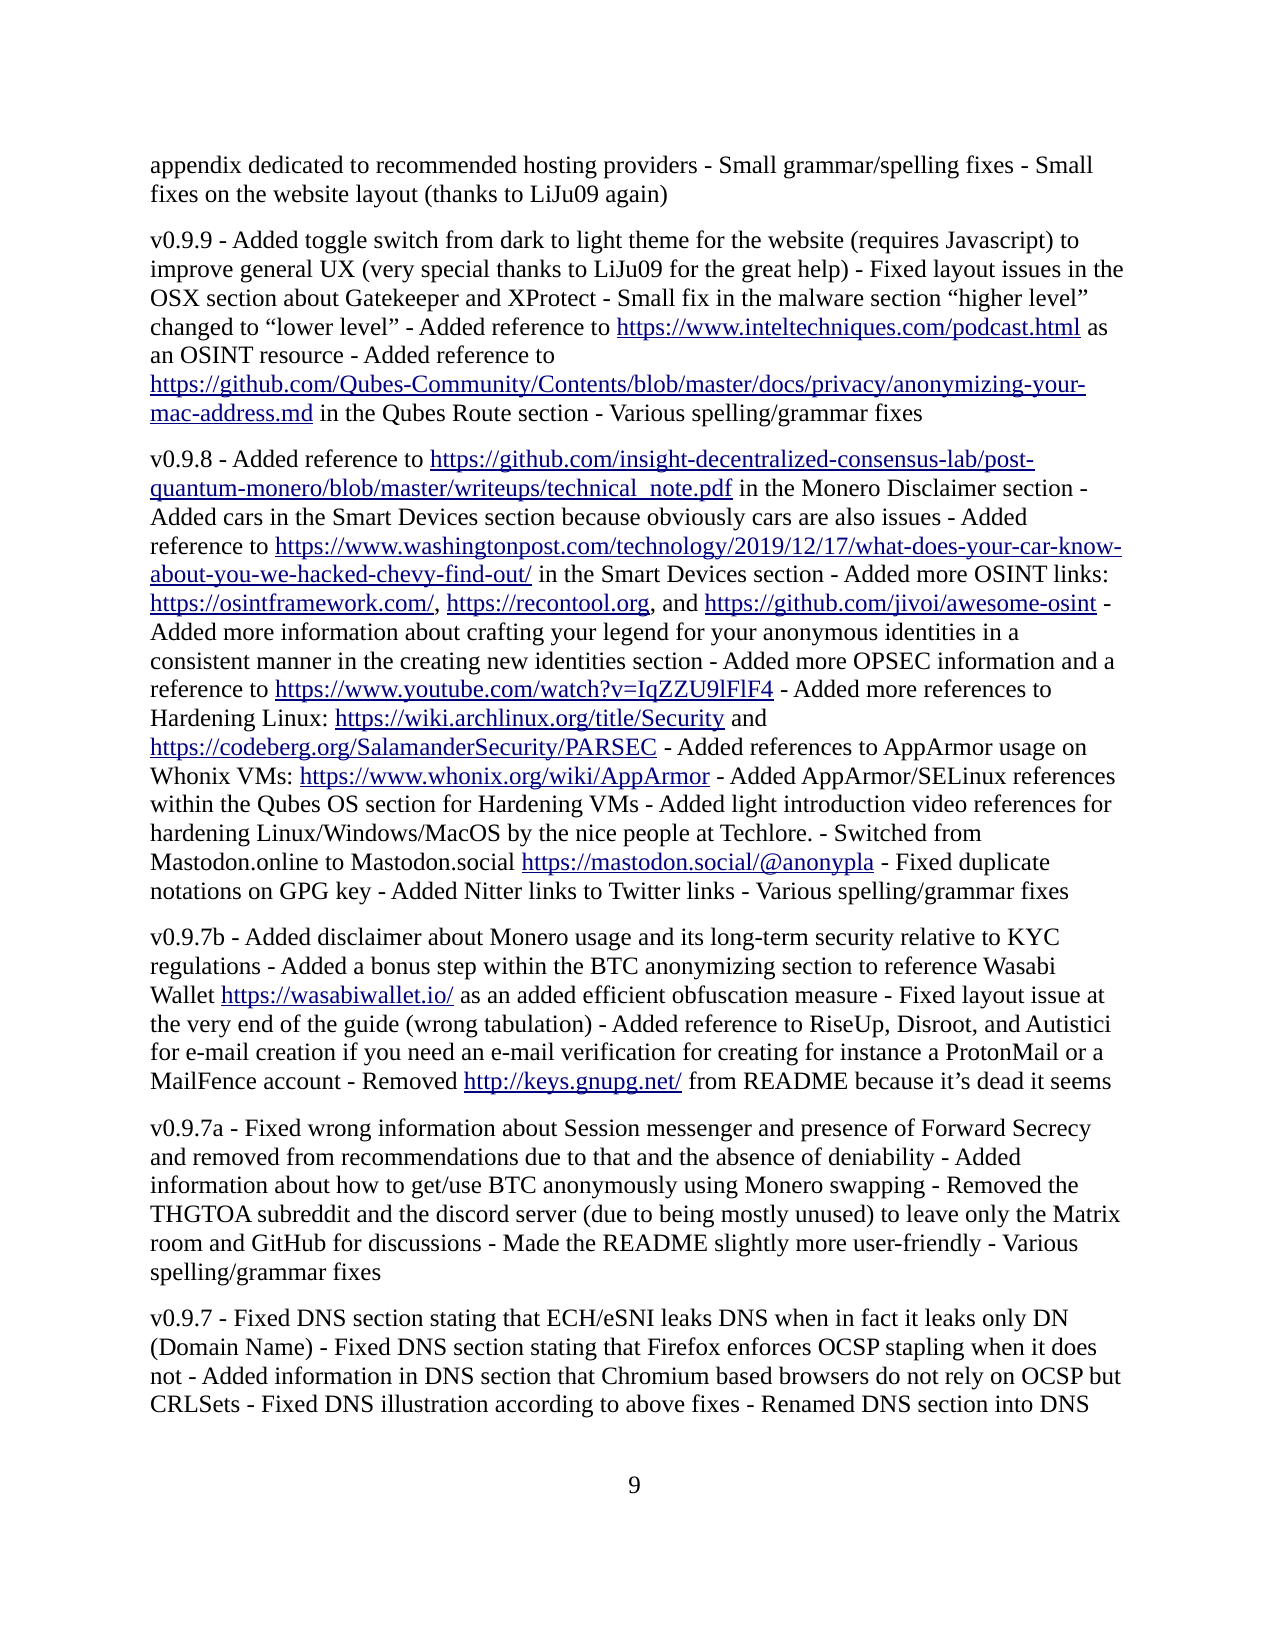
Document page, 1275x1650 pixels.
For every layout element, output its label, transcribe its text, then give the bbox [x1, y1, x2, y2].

text v0.9.9 - Added toggle switch from dark to light theme for the website (requires Javascript) to improve general UX (very special thanks to LiJu09 for the great help) - Fixed layout issues in the OSX section about Gatekeeper and XProtect - Small fix in the malware section “higher level” changed to “lower level” - Added reference to https://www.inteltechniques.com/podcast.html as an OSINT resource - Added reference to https://github.com/Qubes-Community/Contents/blob/master/docs/privacy/anonymizing-your-mac-address.md in the Qubes Route section - Various spelling/grammar fixes [150, 225, 1125, 427]
text v0.9.7 - Fixed DNS section stating that ECH/eSNI leaks DNS when in fact it leaks only DN (Domain Name) - Fixed DNS section stating that Firefox enforces OCSP stapling when it does not - Added information in DNS section that Chromium based browsers do not rely on OCSP but CRLSets - Fixed DNS illustration according to above fixes - Renamed DNS section into DNS [150, 1303, 1125, 1418]
text v0.9.8 - Added reference to https://github.com/insight-decentralized-consensus-lab/post-quantum-monero/blob/master/writeups/technical_note.pdf in the Monero Disclaimer section - Added cars in the Smart Devices section because obviously cars are also issues - Added reference to https://www.washingtonpost.com/technology/2019/12/17/what-does-your-car-know-about-you-we-hacked-chevy-find-out/ in the Smart Devices section - Added more OSINT links: https://osintframework.com/, https://recontool.org, and https://github.com/jivoi/awesome-osint - Added more information about crafting your legend for your anonymous identities in a consistent manner in the creating new identities section - Added more OPSEC information and a reference to https://www.youtube.com/watch?v=IqZZU9lFlF4 - Added more references to Hardening Linux: https://wiki.archlinux.org/title/Security and https://codeberg.org/SalamanderSecurity/PARSEC - Added references to AppArmor usage on Whonix VMs: https://www.whonix.org/wiki/AppArmor - Added AppArmor/SELinux references within the Qubes OS section for Hardening VMs - Added light introduction video references for hardening Linux/Windows/MacOS by the nice people at Techlore. - Switched from Mastodon.online to Mastodon.social https://mastodon.social/@anonypla - Fixed duplicate notations on GPG key - Added Nitter links to Twitter links - Various spelling/grammar fixes [150, 444, 1125, 904]
text v0.9.7a - Fixed wrong information about Session messenger and presence of Forward Secrecy and removed from recommendations due to that and the absence of deniability - Added information about how to get/use BTC anonymously using Monero swapping - Removed the THGTOA subreddit and the discord server (due to being mostly unused) to leave only the Matrix room and GitHub for discussions - Made the README slightly more user-friendly - Various spelling/grammar fixes [150, 1113, 1125, 1285]
text appendix dedicated to recommended hosting providers - Small grammar/spelling fixes - Small fixes on the website layout (thanks to LiJu09 again) [150, 150, 1125, 207]
text v0.9.7b - Added disclaimer about Monero usage and its long-term security relative to KYC regulations - Added a bonus step within the BTC anonymizing section to reference Wasabi Wallet https://wasabiwallet.io/ as an added efficient obfuscation measure - Fixed layout issue at the very end of the guide (wrong tabulation) - Added reference to RiseUp, Disroot, and Autistici for e-mail creation if you need an e-mail verification for creating for instance a ProtonMail or a MailFence account - Removed http://keys.gnupg.net/ from README because it’s dead it seems [150, 922, 1125, 1095]
